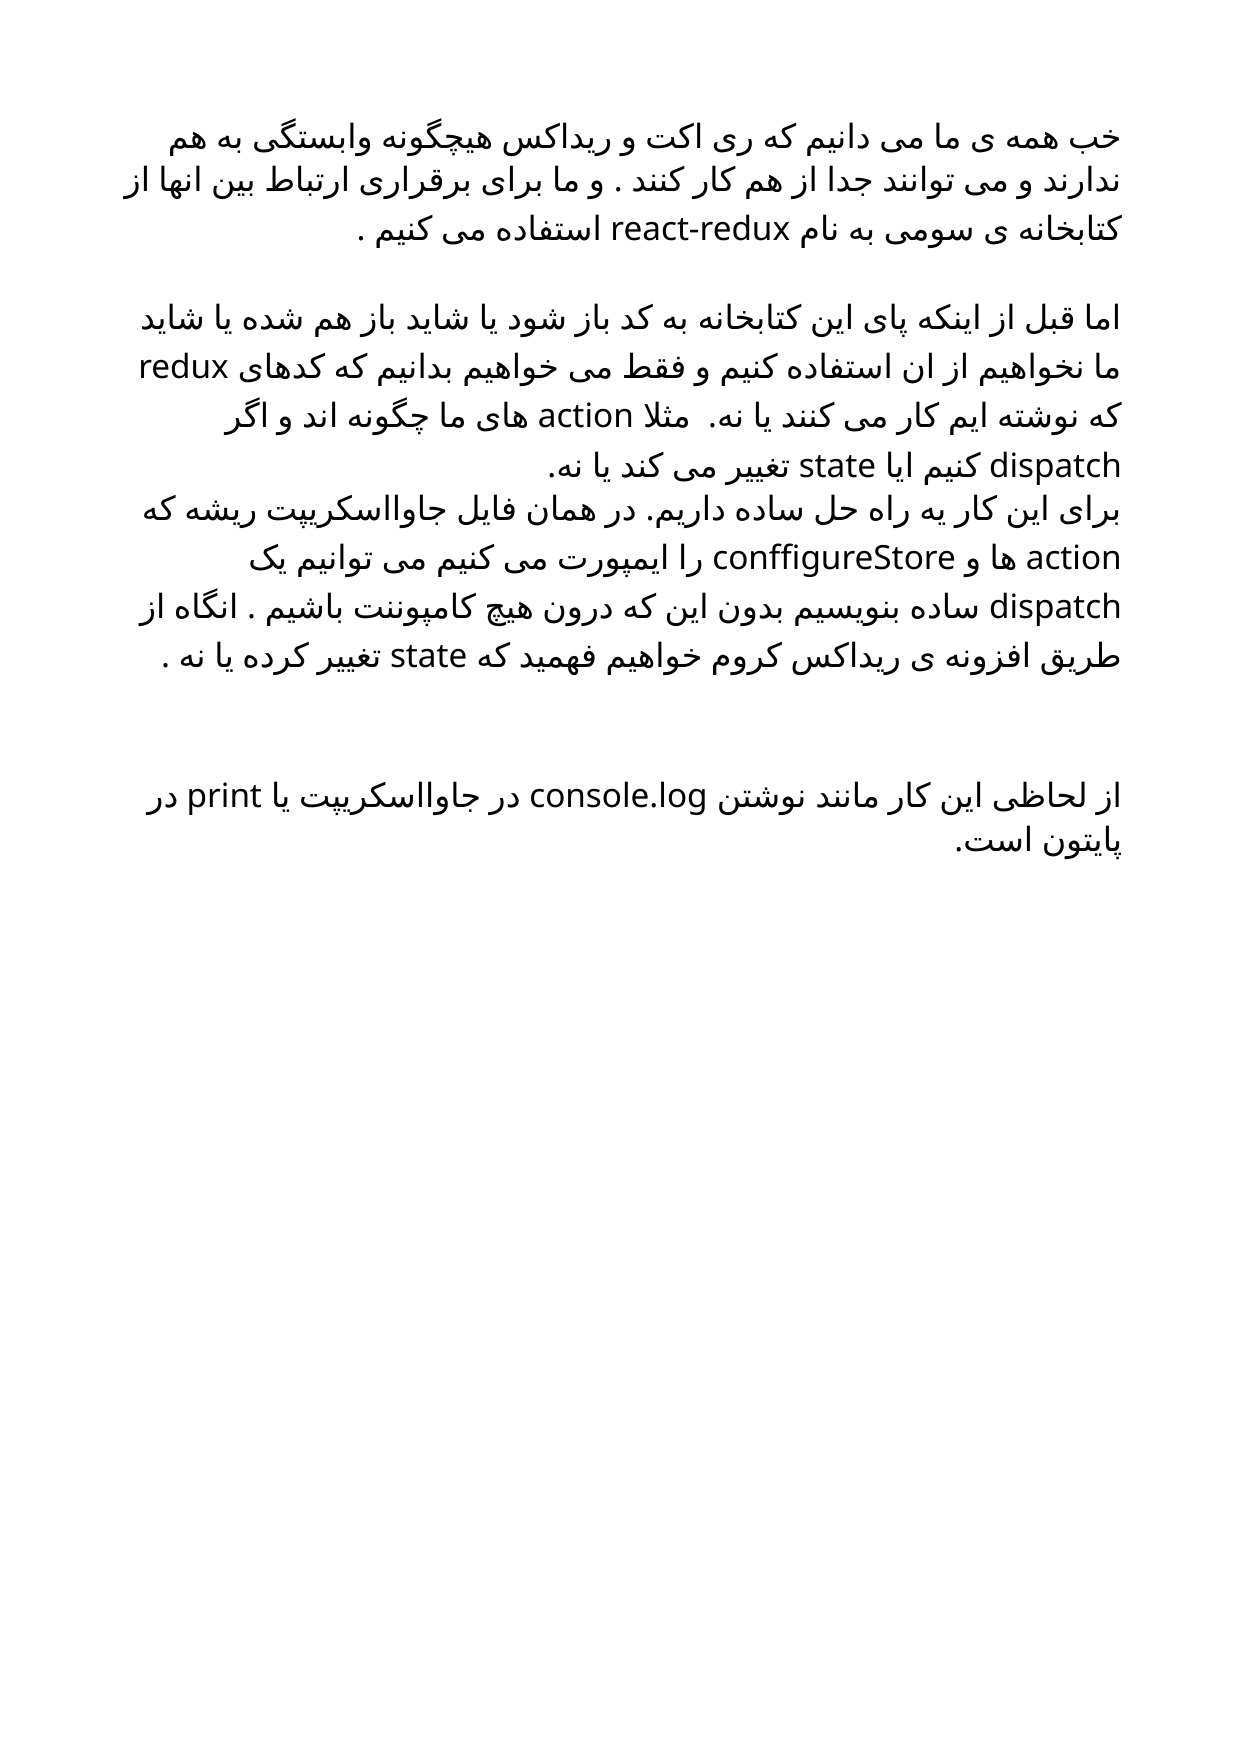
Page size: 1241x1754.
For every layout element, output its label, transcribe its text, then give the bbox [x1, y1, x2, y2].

text برای این کار یه راه حل ساده داریم. در همان فایل جاوااسکریپت ریشه که action ها و conffigureStore را ایمپورت می کنیم می توانیم یک dispatch ساده بنویسیم بدون این که درون هیچ کامپوننت باشیم . انگاه از طریق افزونه ی ریداکس کروم خواهیم فهمید که state تغییر کرده یا نه . [118, 491, 1122, 681]
text اما قبل از اینکه پای این کتابخانه به کد باز شود یا شاید باز هم شده یا شاید ما نخواهیم از ان استفاده کنیم و فقط می خواهیم بدانیم که کدهای redux که نوشته ایم کار می کنند یا نه. مثلا action های ما چگونه اند و اگر dispatch کنیم ایا state تغییر می کند یا نه. [118, 299, 1122, 491]
text از لحاظی این کار مانند نوشتن console.log در جاوااسکریپت یا print در پایتون است. [118, 772, 1122, 865]
text خب همه ی ما می دانیم که ری اکت و ریداکس هیچگونه وابستگی به هم ندارند و می توانند جدا از هم کار کنند . و ما برای برقراری ارتباط بین انها از کتابخانه ی سومی به نام react-redux استفاده می کنیم . [118, 118, 1122, 254]
